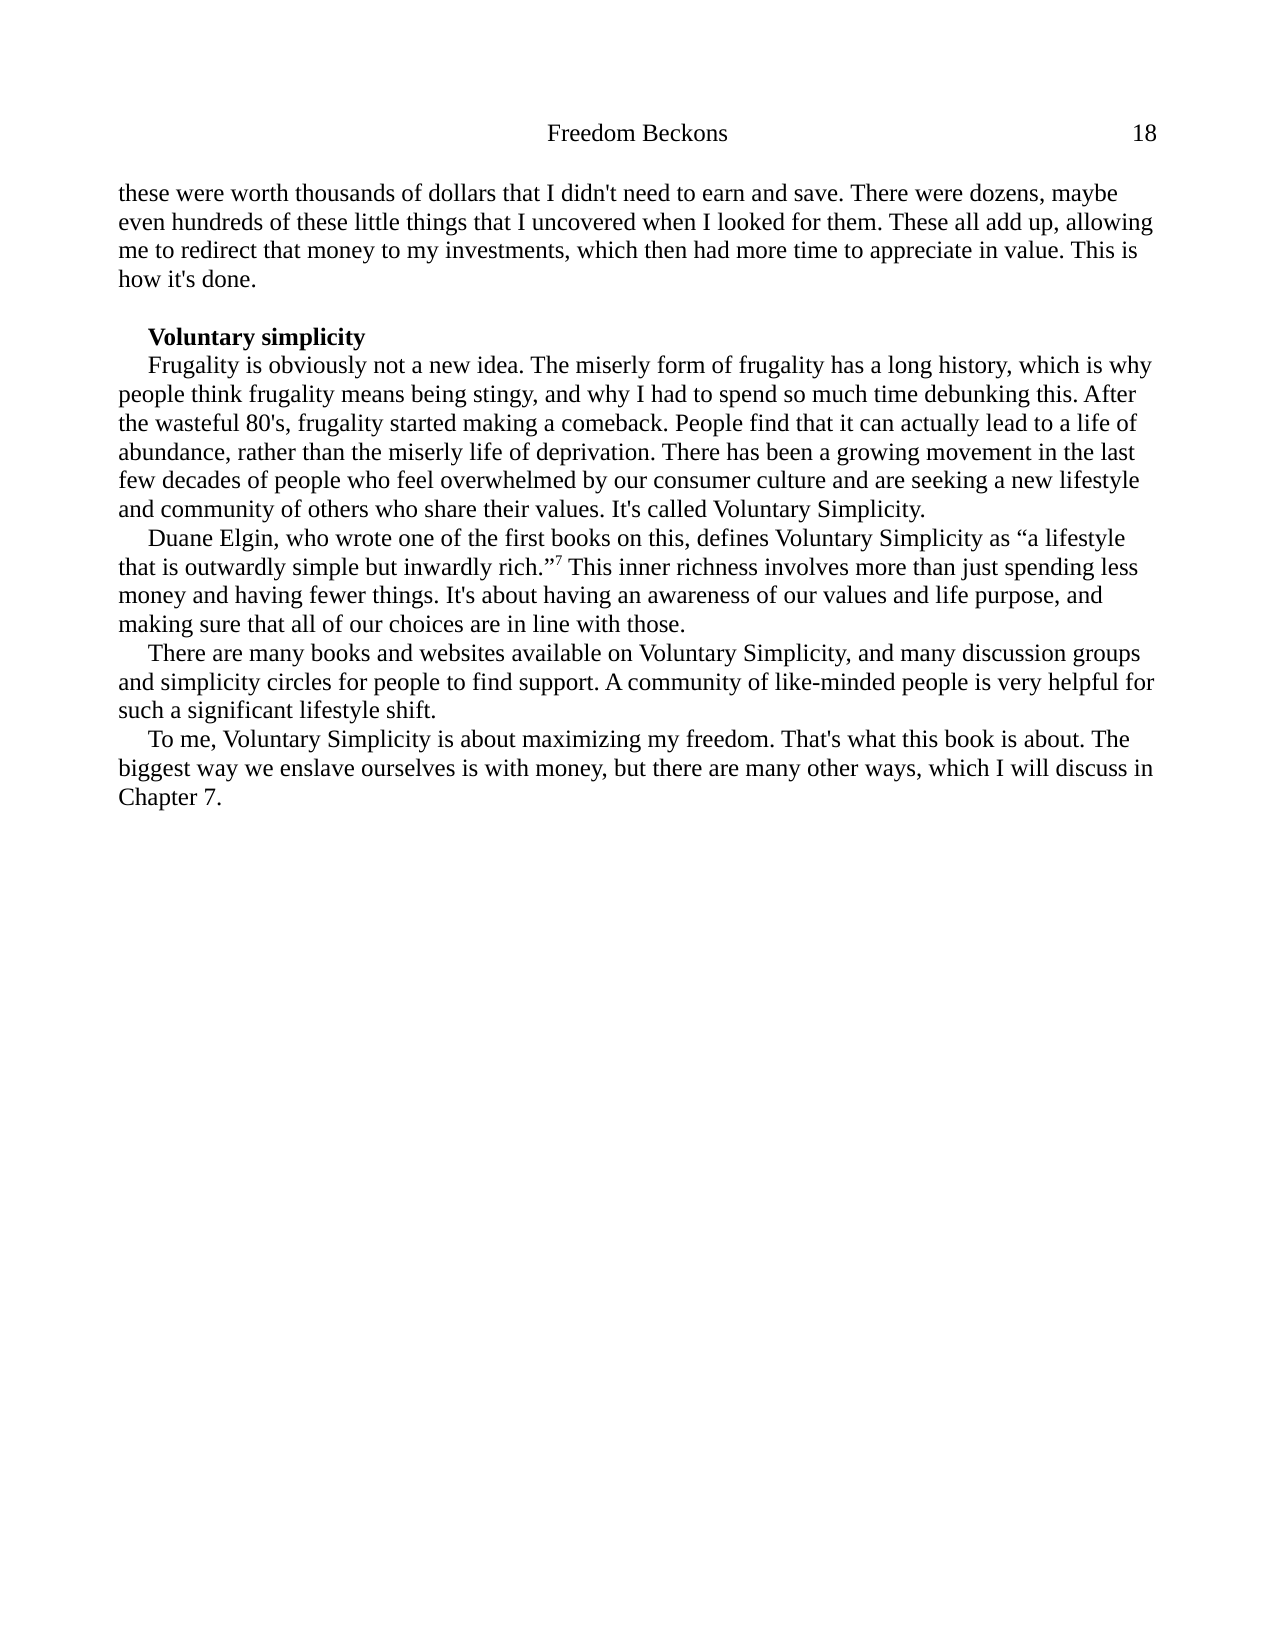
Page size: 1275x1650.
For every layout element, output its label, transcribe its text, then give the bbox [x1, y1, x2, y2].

text To me, Voluntary Simplicity is about maximizing my freedom. That's what this book is about. The biggest way we enslave ourselves is with money, but there are many other ways, which I will discuss in Chapter 7. [118, 724, 1157, 811]
text Voluntary simplicity [118, 322, 1157, 351]
text There are many books and websites available on Voluntary Simplicity, and many discussion groups and simplicity circles for people to find support. A community of like-minded people is very helpful for such a significant lifestyle shift. [118, 638, 1157, 724]
text these were worth thousands of dollars that I didn't need to earn and save. There were dozens, maybe even hundreds of these little things that I uncovered when I looked for them. These all add up, allowing me to redirect that money to my investments, which then had more time to appreciate in value. This is how it's done. [118, 178, 1157, 293]
text Frugality is obviously not a new idea. The miserly form of frugality has a long history, which is why people think frugality means being stingy, and why I had to spend so much time debunking this. After the wasteful 80's, frugality started making a comeback. People find that it can actually lead to a life of abundance, rather than the miserly life of deprivation. There has been a growing movement in the last few decades of people who feel overwhelmed by our consumer culture and are seeking a new lifestyle and community of others who share their values. It's called Voluntary Simplicity. [118, 351, 1157, 523]
text Duane Elgin, who wrote one of the first books on this, defines Voluntary Simplicity as “a lifestyle that is outwardly simple but inwardly rich.”7 This inner richness involves more than just spending less money and having fewer things. It's about having an awareness of our values and life purpose, and making sure that all of our choices are in line with those. [118, 523, 1157, 638]
